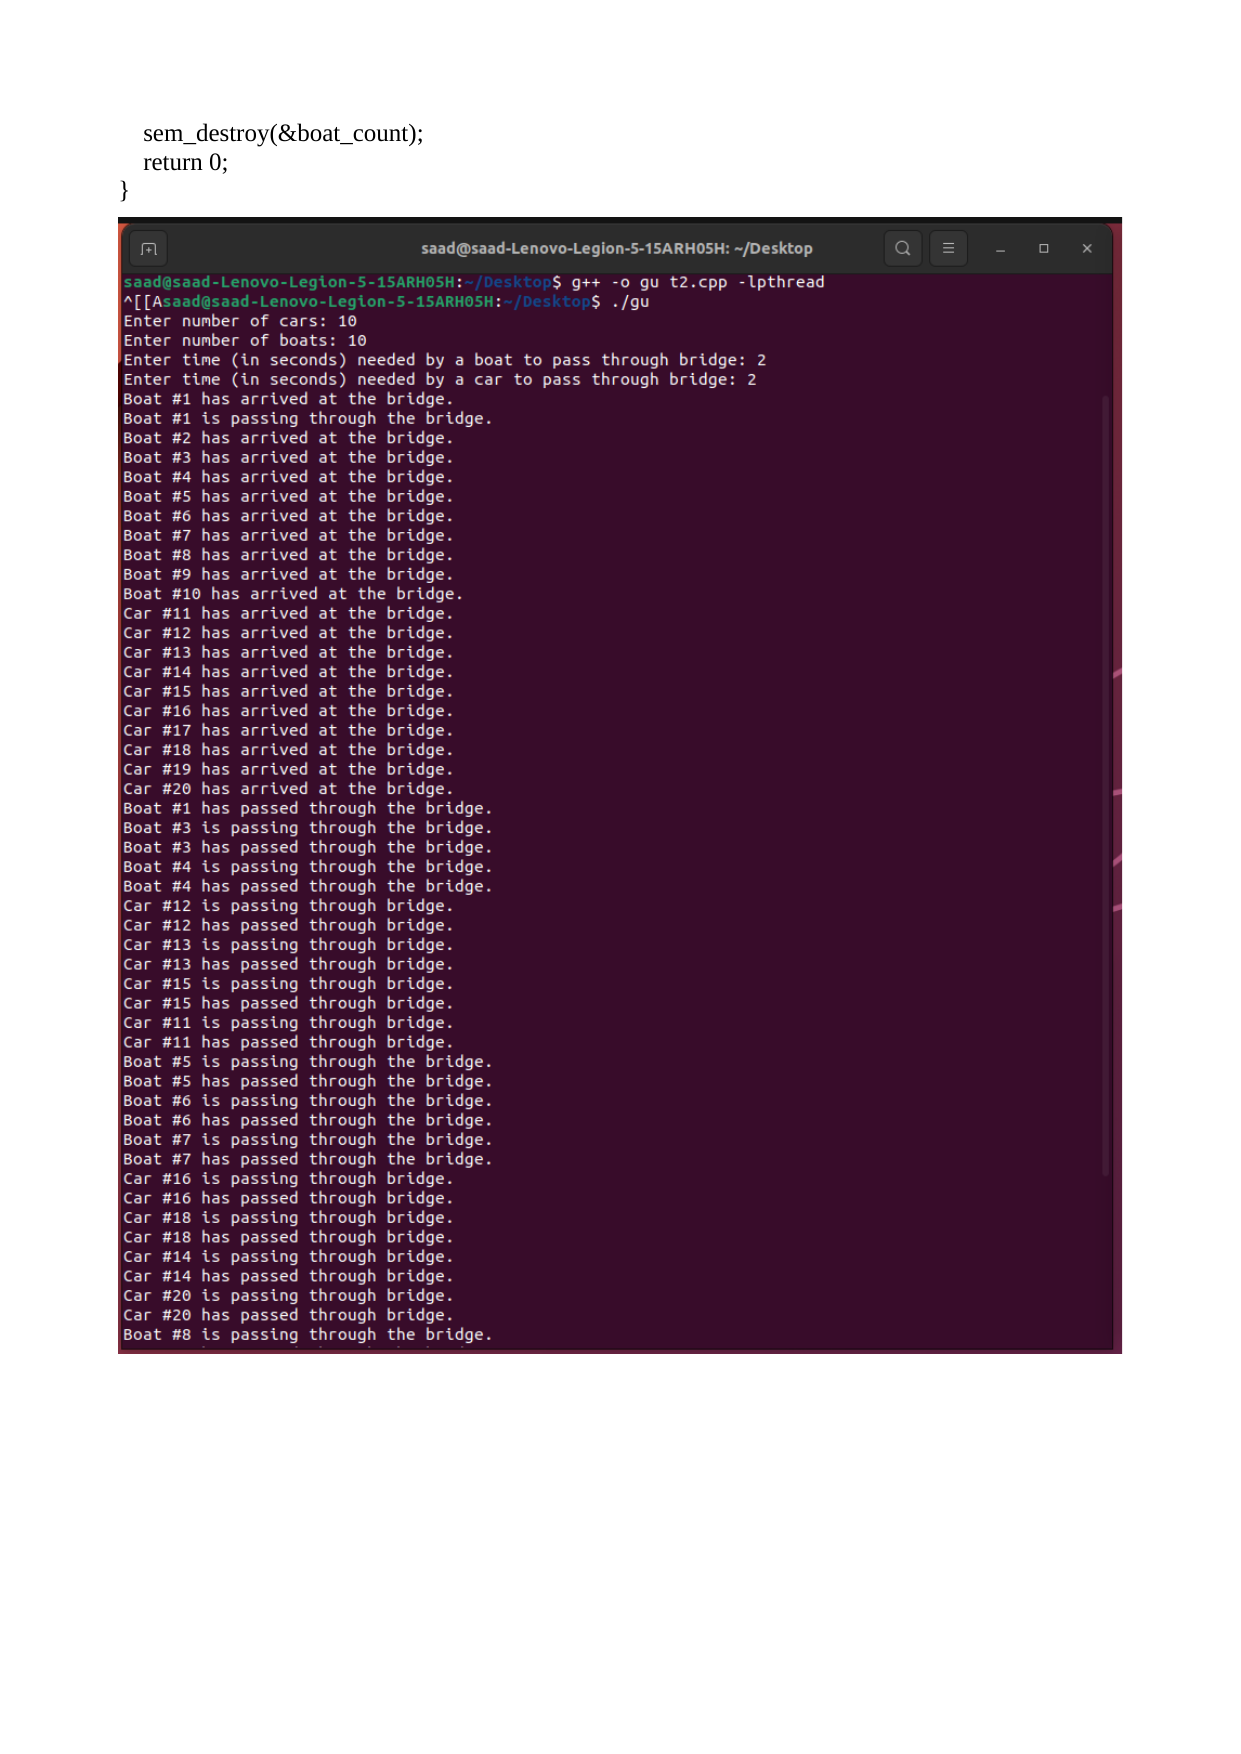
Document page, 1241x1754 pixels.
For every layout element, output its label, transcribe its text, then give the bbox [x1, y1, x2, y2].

text } [118, 176, 1122, 204]
picture [118, 217, 1123, 1354]
text sem_destroy(&boat_count); [118, 118, 1122, 147]
text return 0; [118, 147, 1122, 176]
